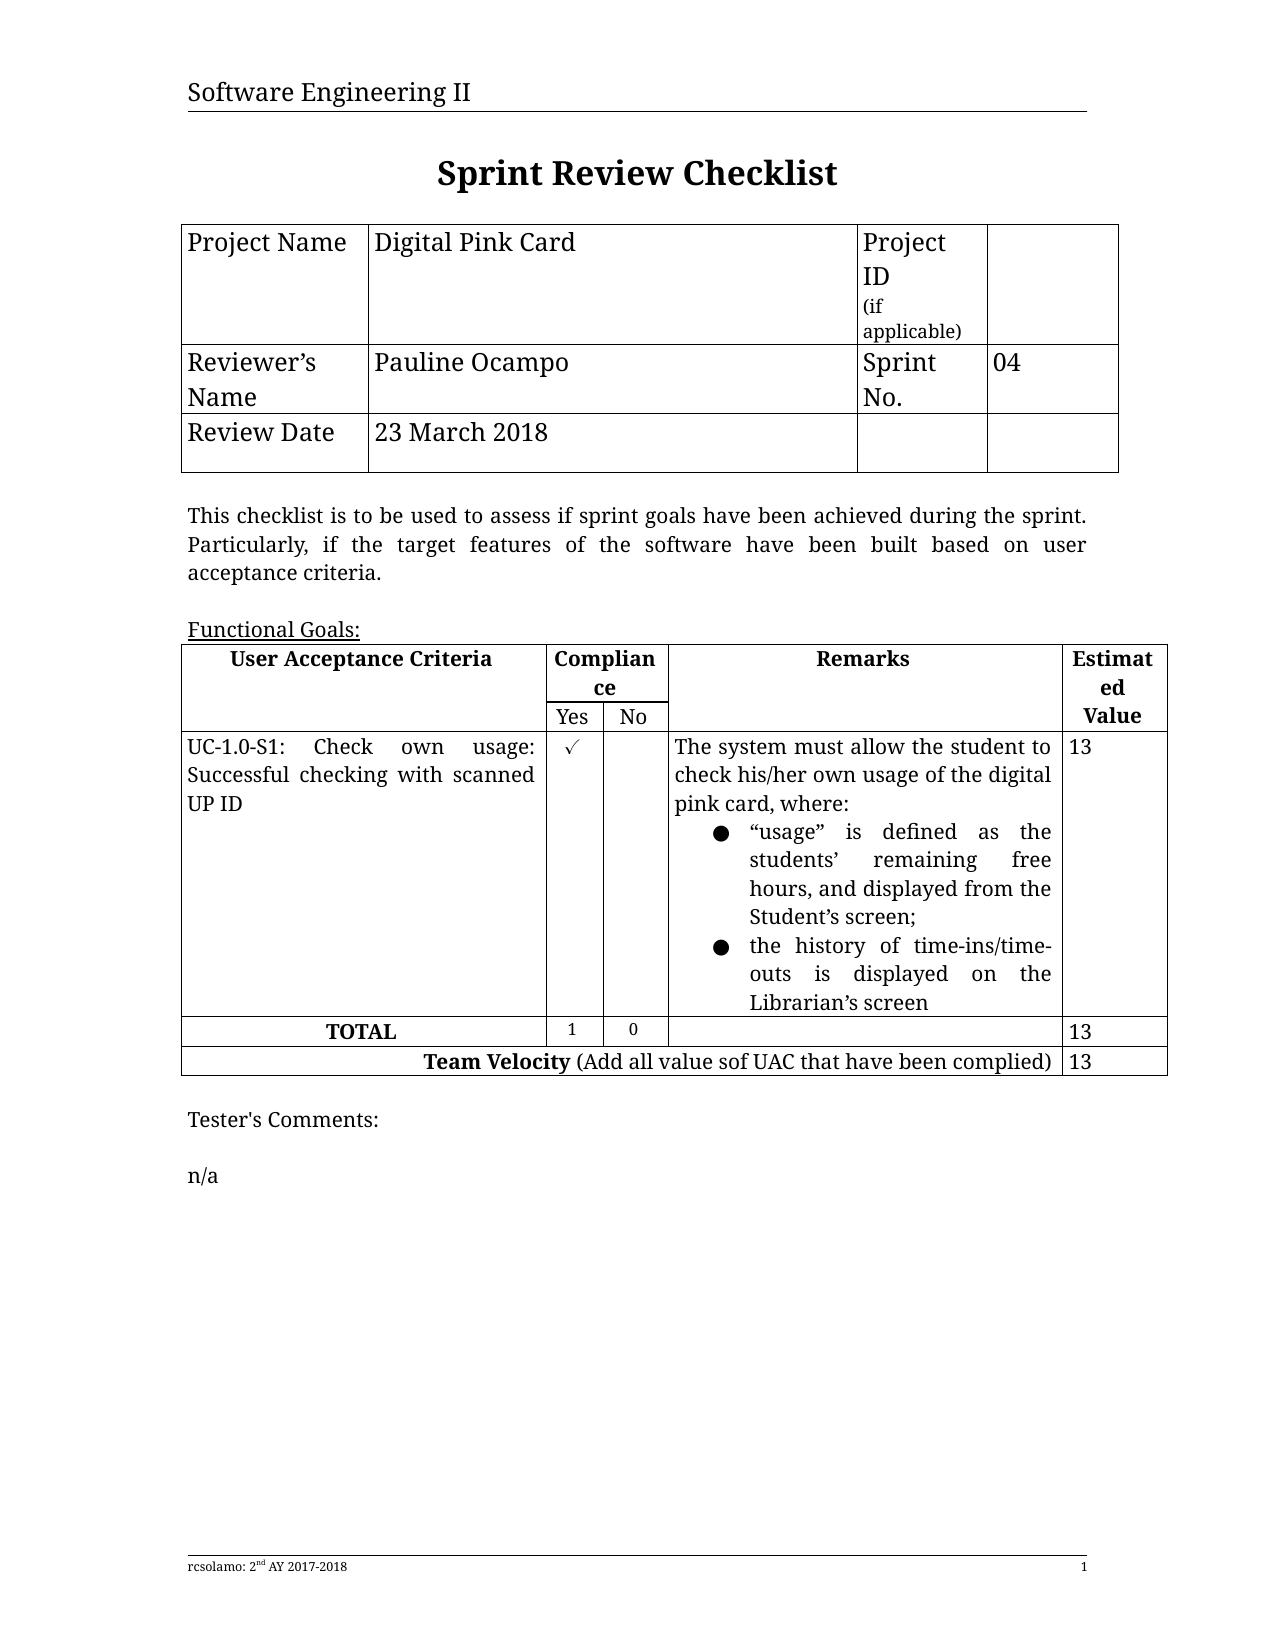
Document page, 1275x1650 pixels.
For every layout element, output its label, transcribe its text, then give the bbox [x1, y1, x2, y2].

table_cell UC-1.0-S1: Check own usage: Successful checking with scanned UP ID [182, 732, 546, 1016]
table_cell Sprint No. [858, 345, 987, 413]
table_header Compliance [547, 645, 668, 701]
table_cell Pauline Ocampo [369, 345, 857, 413]
table_cell Team Velocity (Add all value sof UAC that have been complied) [182, 1047, 1062, 1075]
text This checklist is to be used to assess if sprint goals have been achieved during the sprint. Particularly, if the target features of the software have been built based on user acceptance criteria. [187, 501, 1087, 587]
table_cell Yes [547, 703, 603, 731]
table_header Estimated Value [1063, 645, 1167, 731]
table_cell [858, 414, 987, 472]
table_cell 13 [1063, 1047, 1167, 1075]
table_cell 23 March 2018 [369, 414, 857, 472]
table_cell ✓ [547, 732, 603, 1016]
table_header Project ID (if applicable) [858, 225, 987, 344]
table_cell No [604, 703, 668, 731]
table_cell 13 [1063, 1017, 1167, 1046]
table_header Digital Pink Card [369, 225, 857, 344]
text Functional Goals: [187, 615, 1087, 643]
table_header [988, 225, 1118, 344]
table_cell 13 [1063, 732, 1167, 1016]
table_cell The system must allow the student to check his/her own usage of the digital pink card, where: “usage” is defined as the students’ remaining free hours, and displayed from the Student’s screen; the history of time-ins/time-outs is displayed on the Librarian’s screen [669, 732, 1062, 1016]
table_cell [988, 414, 1118, 472]
table_cell Reviewer’s Name [182, 345, 368, 413]
table_cell 04 [988, 345, 1118, 413]
table_header User Acceptance Criteria [182, 645, 546, 731]
table_cell 1 [547, 1017, 603, 1046]
text n/a [187, 1162, 1087, 1190]
text Tester's Comments: [187, 1105, 1087, 1133]
table_cell TOTAL [182, 1017, 546, 1046]
table_header Project Name [182, 225, 368, 344]
table_cell Review Date [182, 414, 368, 472]
text Sprint Review Checklist [187, 150, 1087, 195]
table_header Remarks [669, 645, 1062, 731]
table_cell [669, 1017, 1062, 1046]
table_cell [604, 732, 668, 1016]
table_cell 0 [604, 1017, 668, 1046]
